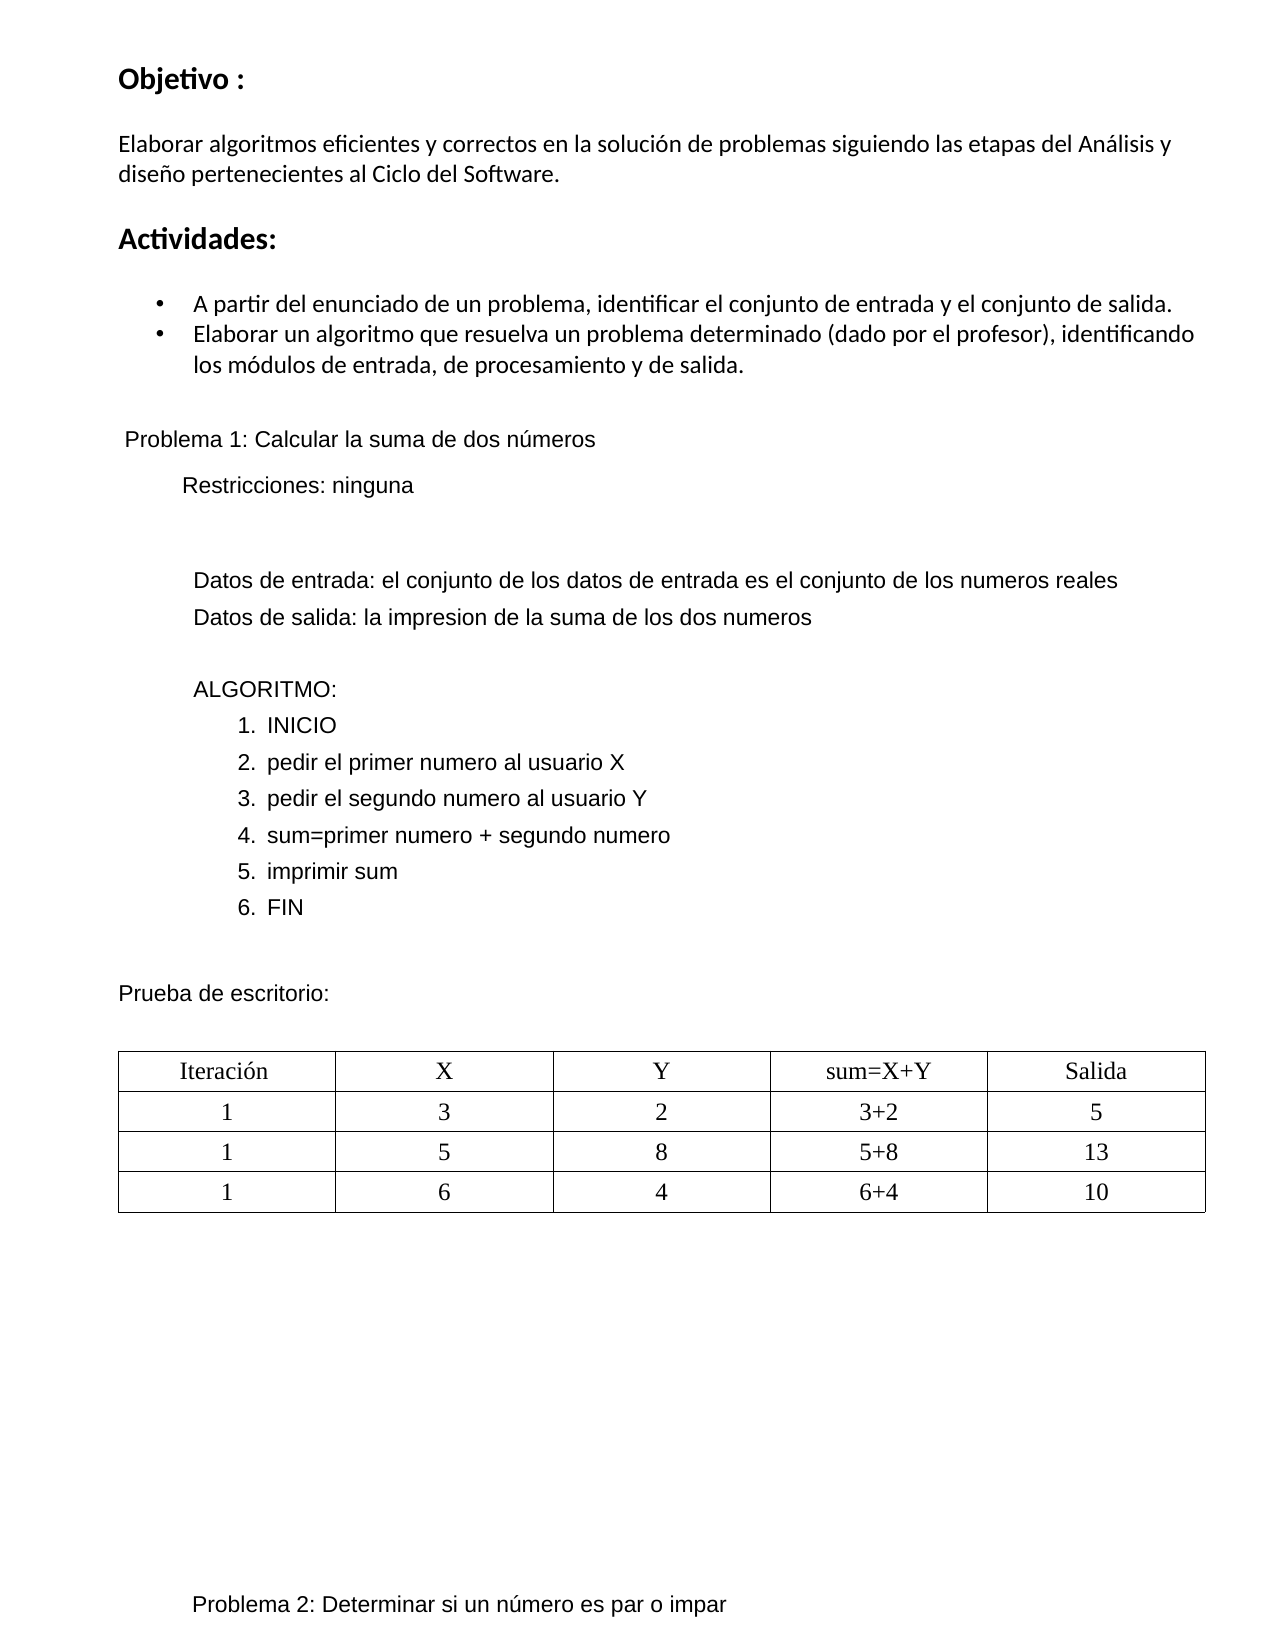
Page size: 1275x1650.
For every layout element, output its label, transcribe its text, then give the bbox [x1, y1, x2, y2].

text Datos de entrada: el conjunto de los datos de entrada es el conjunto de los numeros reales [193, 567, 1205, 593]
table_cell 6+4 [771, 1172, 987, 1212]
list imprimir sum [237, 858, 1205, 884]
table_cell 1 [119, 1092, 335, 1131]
table_header Iteración [119, 1052, 335, 1091]
text Elaborar algoritmos eficientes y correctos en la solución de problemas siguiendo las etapas del Análisis y diseño pertenecientes al Ciclo del Software. [118, 128, 1205, 189]
table_cell 3 [336, 1092, 553, 1131]
table_cell 5 [336, 1132, 553, 1171]
table_header Salida [988, 1052, 1205, 1091]
list A partir del enunciado de un problema, identificar el conjunto de entrada y el conjunto de salida. [156, 288, 1205, 318]
table_header Y [554, 1052, 770, 1091]
table_cell 3+2 [771, 1092, 987, 1131]
table_header sum=X+Y [771, 1052, 987, 1091]
table_cell 2 [554, 1092, 770, 1131]
table_cell 5 [988, 1092, 1205, 1131]
list Problema 2: Determinar si un número es par o impar [162, 1591, 1205, 1617]
text Objetivo : [118, 59, 1205, 97]
list pedir el primer numero al usuario X [237, 749, 1205, 775]
text ALGORITMO: [193, 676, 1205, 702]
text Prueba de escritorio: [118, 980, 1205, 1006]
table_cell 10 [988, 1172, 1205, 1212]
table_cell 6 [336, 1172, 553, 1212]
text Problema 1: Calcular la suma de dos números [118, 426, 1205, 452]
text Actividades: [118, 219, 1205, 257]
list pedir el segundo numero al usuario Y [237, 785, 1205, 812]
list Elaborar un algoritmo que resuelva un problema determinado (dado por el profesor), identificando los módulos de entrada, de procesamiento y de salida. [156, 318, 1205, 379]
table_cell 8 [554, 1132, 770, 1171]
list INICIO [237, 712, 1205, 739]
table_header X [336, 1052, 553, 1091]
text Restricciones: ninguna [118, 472, 1205, 498]
list sum=primer numero + segundo numero [237, 822, 1205, 848]
table_cell 13 [988, 1132, 1205, 1171]
text Datos de salida: la impresion de la suma de los dos numeros [193, 603, 1205, 630]
table_cell 1 [119, 1132, 335, 1171]
list FIN [237, 894, 1205, 921]
table_cell 1 [119, 1172, 335, 1212]
table_cell 5+8 [771, 1132, 987, 1171]
table_cell 4 [554, 1172, 770, 1212]
